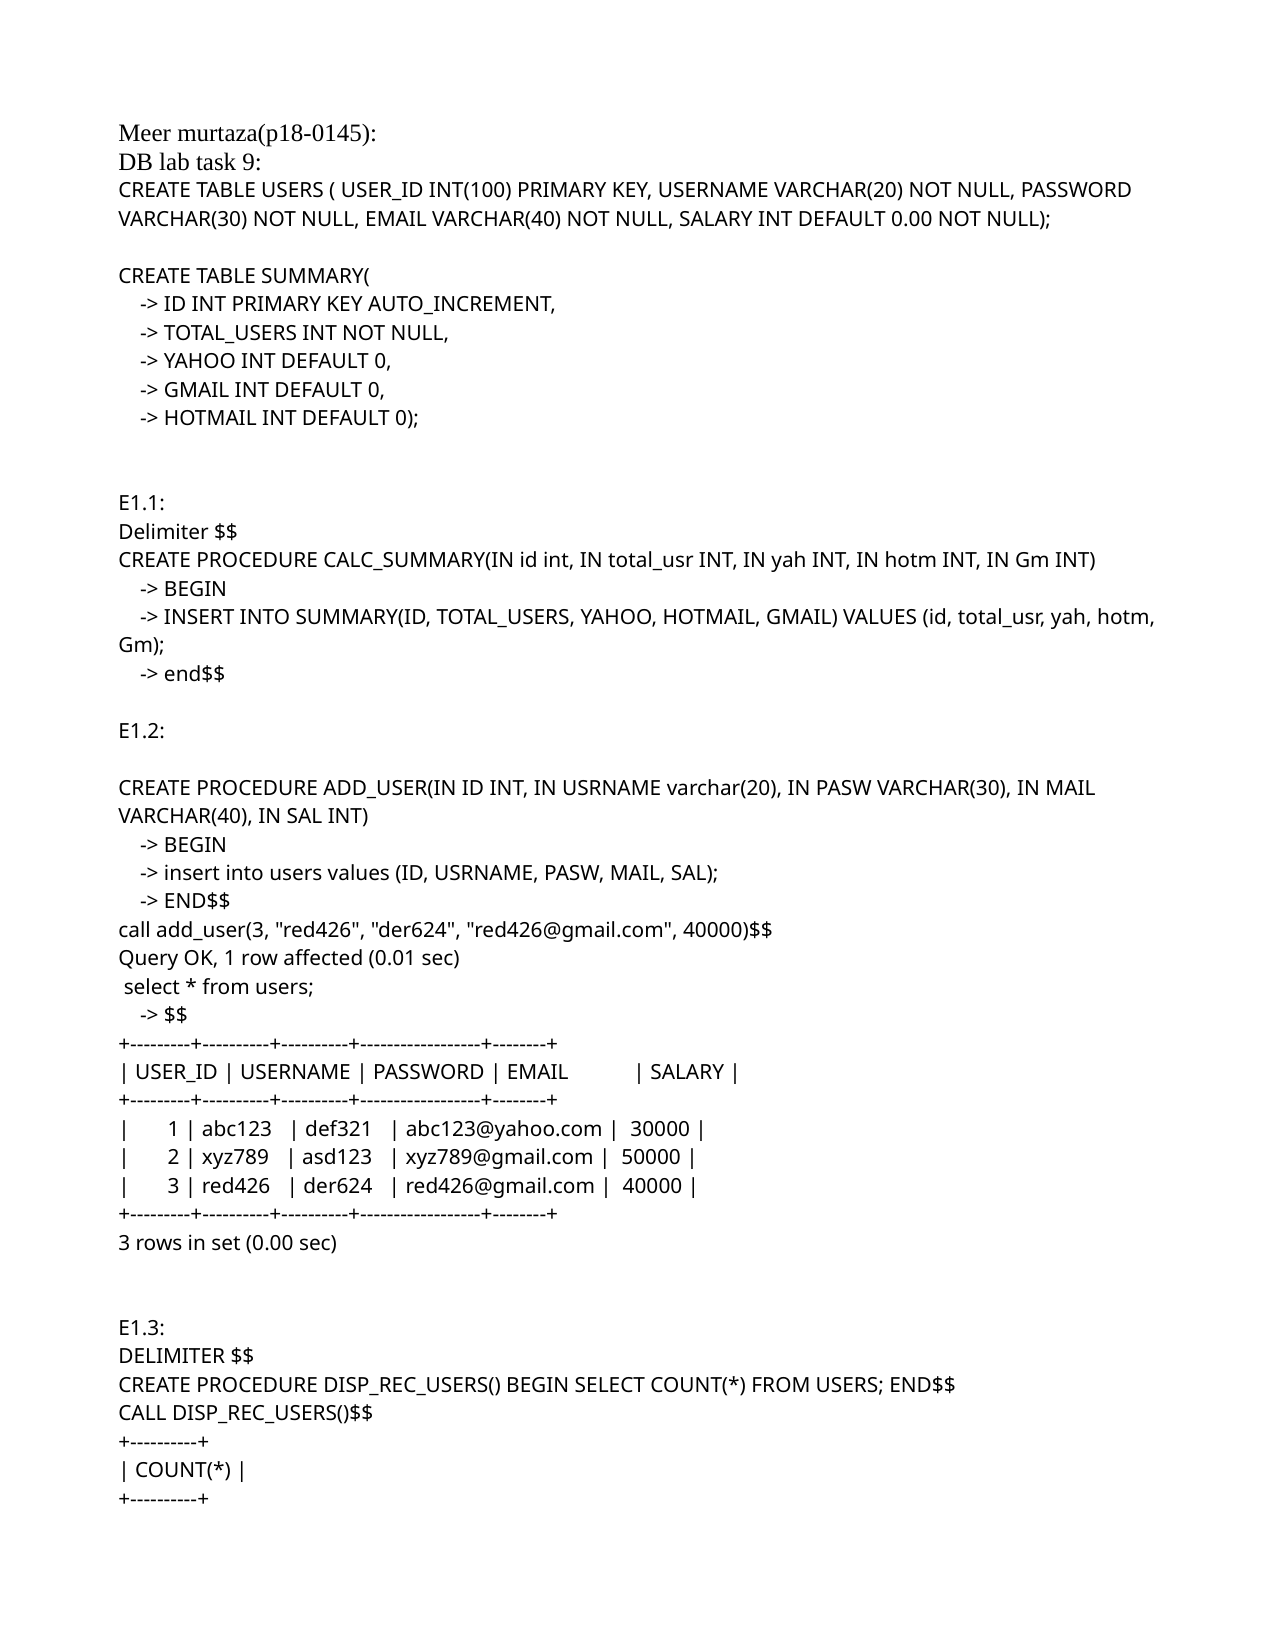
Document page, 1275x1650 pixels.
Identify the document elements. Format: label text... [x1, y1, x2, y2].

text -> end$$ [118, 659, 1157, 687]
text -> TOTAL_USERS INT NOT NULL, [118, 318, 1157, 346]
text E1.3: [118, 1313, 1157, 1342]
text CREATE TABLE USERS ( USER_ID INT(100) PRIMARY KEY, USERNAME VARCHAR(20) NOT NULL, PASSWORD VARCHAR(30) NOT NULL, EMAIL VARCHAR(40) NOT NULL, SALARY INT DEFAULT 0.00 NOT NULL); [118, 176, 1157, 232]
text -> BEGIN [118, 574, 1157, 602]
text -> $$ [118, 1000, 1157, 1029]
text Query OK, 1 row affected (0.01 sec) [118, 943, 1157, 972]
text CREATE PROCEDURE DISP_REC_USERS() BEGIN SELECT COUNT(*) FROM USERS; END$$ [118, 1370, 1157, 1398]
text E1.2: [118, 716, 1157, 744]
text select * from users; [118, 972, 1157, 1000]
text +----------+ [118, 1484, 1157, 1512]
text -> GMAIL INT DEFAULT 0, [118, 375, 1157, 403]
text +----------+ [118, 1427, 1157, 1455]
text Delimiter $$ [118, 517, 1157, 545]
text 3 rows in set (0.00 sec) [118, 1228, 1157, 1256]
text call add_user(3, "red426", "der624", "red426@gmail.com", 40000)$$ [118, 915, 1157, 943]
text -> BEGIN [118, 830, 1157, 858]
text E1.1: [118, 488, 1157, 517]
text | 2 | xyz789 | asd123 | xyz789@gmail.com | 50000 | [118, 1142, 1157, 1171]
text Meer murtaza(p18-0145): [118, 118, 1157, 147]
text | USER_ID | USERNAME | PASSWORD | EMAIL | SALARY | [118, 1057, 1157, 1086]
text | 3 | red426 | der624 | red426@gmail.com | 40000 | [118, 1171, 1157, 1199]
text -> insert into users values (ID, USRNAME, PASW, MAIL, SAL); [118, 858, 1157, 887]
text +---------+----------+----------+------------------+--------+ [118, 1029, 1157, 1057]
text CREATE TABLE SUMMARY( [118, 261, 1157, 289]
text +---------+----------+----------+------------------+--------+ [118, 1199, 1157, 1228]
text CREATE PROCEDURE CALC_SUMMARY(IN id int, IN total_usr INT, IN yah INT, IN hotm INT, IN Gm INT) [118, 545, 1157, 574]
text -> HOTMAIL INT DEFAULT 0); [118, 403, 1157, 432]
text CREATE PROCEDURE ADD_USER(IN ID INT, IN USRNAME varchar(20), IN PASW VARCHAR(30), IN MAIL VARCHAR(40), IN SAL INT) [118, 773, 1157, 830]
text | 1 | abc123 | def321 | abc123@yahoo.com | 30000 | [118, 1114, 1157, 1142]
text DELIMITER $$ [118, 1342, 1157, 1370]
text -> INSERT INTO SUMMARY(ID, TOTAL_USERS, YAHOO, HOTMAIL, GMAIL) VALUES (id, total_usr, yah, hotm, Gm); [118, 602, 1157, 659]
text DB lab task 9: [118, 147, 1157, 176]
text -> YAHOO INT DEFAULT 0, [118, 346, 1157, 375]
text -> ID INT PRIMARY KEY AUTO_INCREMENT, [118, 289, 1157, 318]
text +---------+----------+----------+------------------+--------+ [118, 1086, 1157, 1114]
text | COUNT(*) | [118, 1455, 1157, 1484]
text CALL DISP_REC_USERS()$$ [118, 1398, 1157, 1427]
text -> END$$ [118, 887, 1157, 915]
